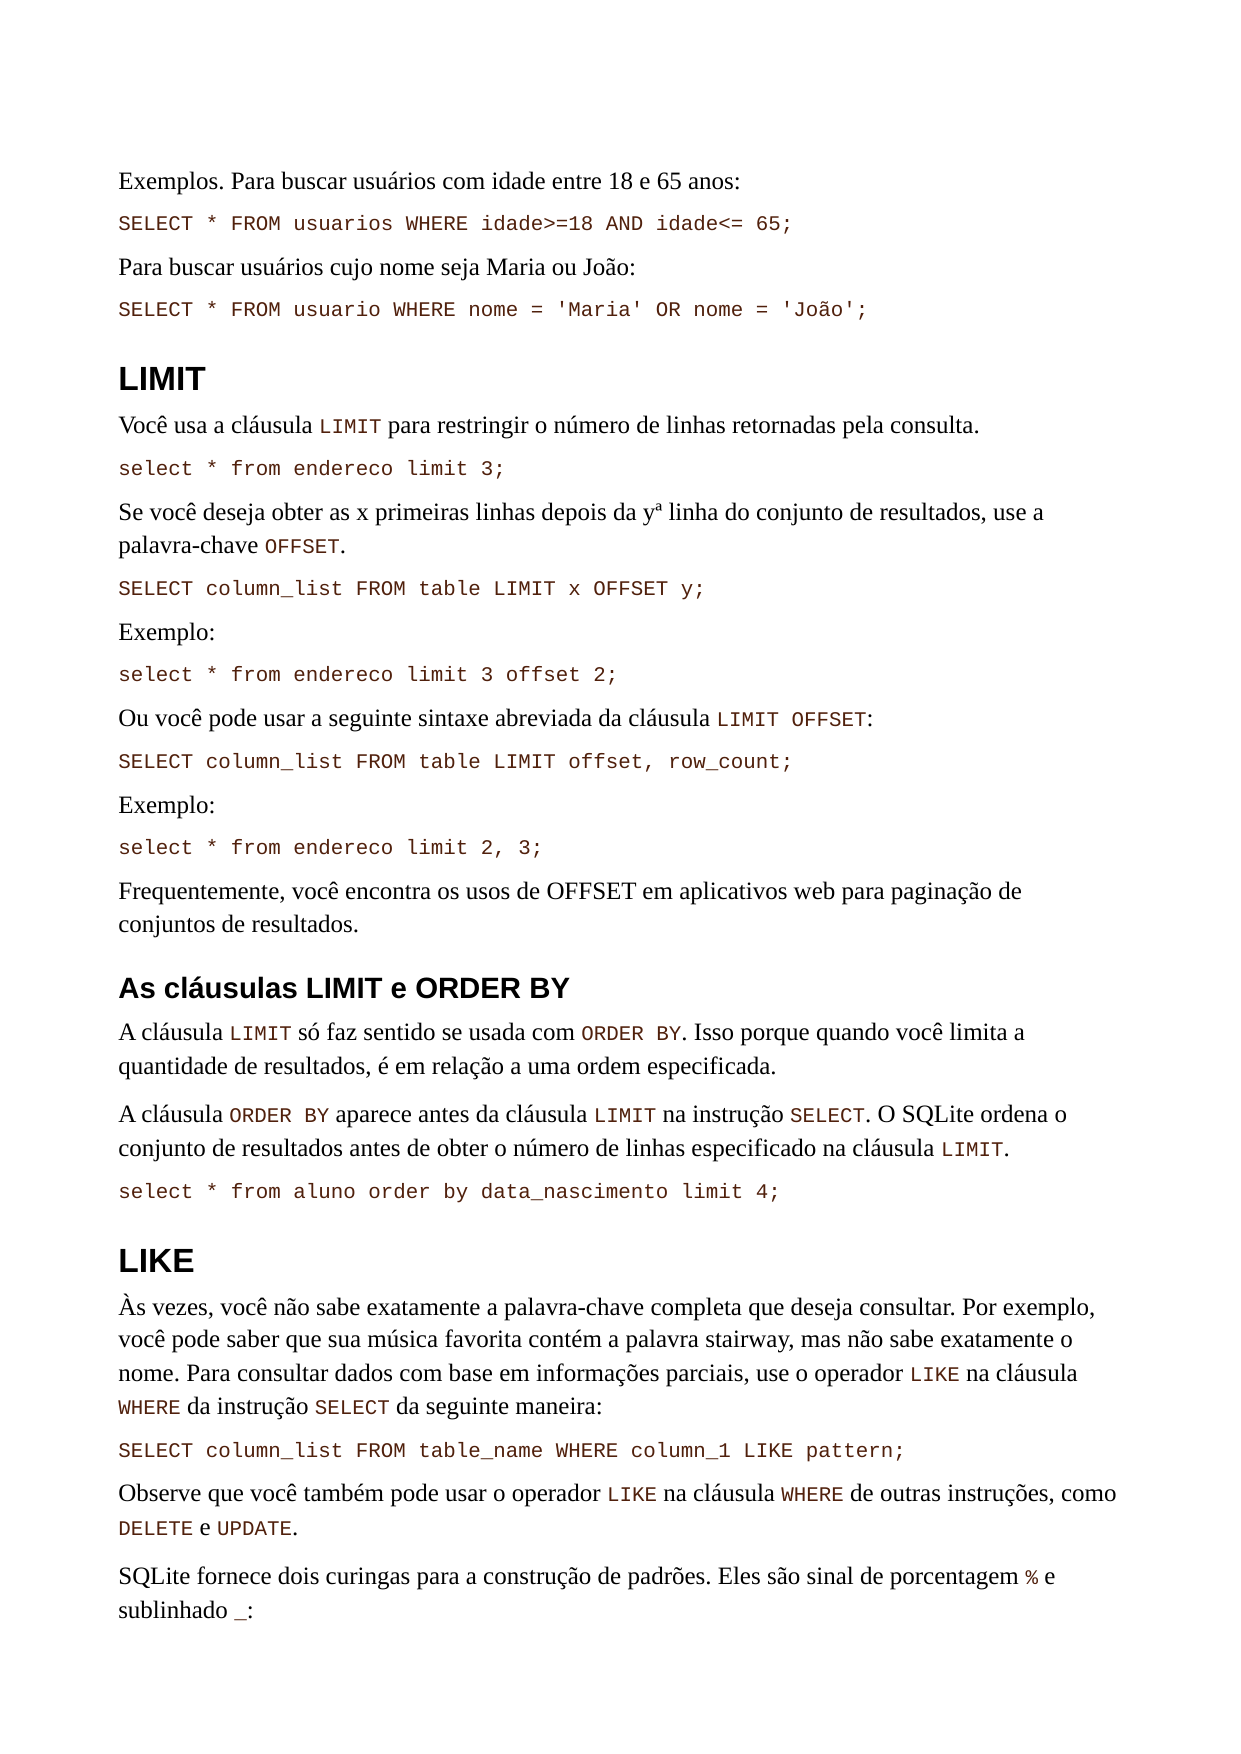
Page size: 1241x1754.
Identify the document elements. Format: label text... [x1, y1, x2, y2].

text Você usa a cláusula LIMIT para restringir o número de linhas retornadas pela consulta. [118, 410, 1122, 439]
text SELECT * FROM usuario WHERE nome = 'Maria' OR nome = 'João'; [118, 299, 1122, 323]
text SELECT column_list FROM table LIMIT offset, row_count; [118, 751, 1122, 775]
subtitle LIMIT [118, 359, 1122, 397]
text A cláusula LIMIT só faz sentido se usada com ORDER BY. Isso porque quando você limita a quantidade de resultados, é em relação a uma ordem especificada. [118, 1017, 1122, 1080]
text select * from endereco limit 2, 3; [118, 837, 1122, 861]
text SQLite fornece dois curingas para a construção de padrões. Eles são sinal de porcentagem % e sublinhado _: [118, 1561, 1122, 1624]
text Exemplo: [118, 790, 1122, 818]
text select * from aluno order by data_nascimento limit 4; [118, 1181, 1122, 1205]
text Exemplos. Para buscar usuários com idade entre 18 e 65 anos: [118, 166, 1122, 194]
text Observe que você também pode usar o operador LIKE na cláusula WHERE de outras instruções, como DELETE e UPDATE. [118, 1478, 1122, 1542]
text select * from endereco limit 3 offset 2; [118, 664, 1122, 688]
text Se você deseja obter as x primeiras linhas depois da yª linha do conjunto de resultados, use a palavra-chave OFFSET. [118, 497, 1122, 559]
text SELECT column_list FROM table LIMIT x OFFSET y; [118, 578, 1122, 602]
subtitle As cláusulas LIMIT e ORDER BY [118, 971, 1122, 1005]
text Para buscar usuários cujo nome seja Maria ou João: [118, 252, 1122, 281]
text SELECT * FROM usuarios WHERE idade>=18 AND idade<= 65; [118, 213, 1122, 237]
subtitle LIKE [118, 1240, 1122, 1279]
text Ou você pode usar a seguinte sintaxe abreviada da cláusula LIMIT OFFSET: [118, 703, 1122, 732]
text select * from endereco limit 3; [118, 458, 1122, 482]
text Exemplo: [118, 617, 1122, 646]
text Frequentemente, você encontra os usos de OFFSET em aplicativos web para paginação de conjuntos de resultados. [118, 876, 1122, 938]
text Às vezes, você não sabe exatamente a palavra-chave completa que deseja consultar. Por exemplo, você pode saber que sua música favorita contém a palavra stairway, mas não sabe exatamente o nome. Para consultar dados com base em informações parciais, use o operador LIKE na cláusula WHERE da instrução SELECT da seguinte maneira: [118, 1292, 1122, 1421]
text A cláusula ORDER BY aparece antes da cláusula LIMIT na instrução SELECT. O SQLite ordena o conjunto de resultados antes de obter o número de linhas especificado na cláusula LIMIT. [118, 1099, 1122, 1162]
text SELECT column_list FROM table_name WHERE column_1 LIKE pattern; [118, 1440, 1122, 1464]
